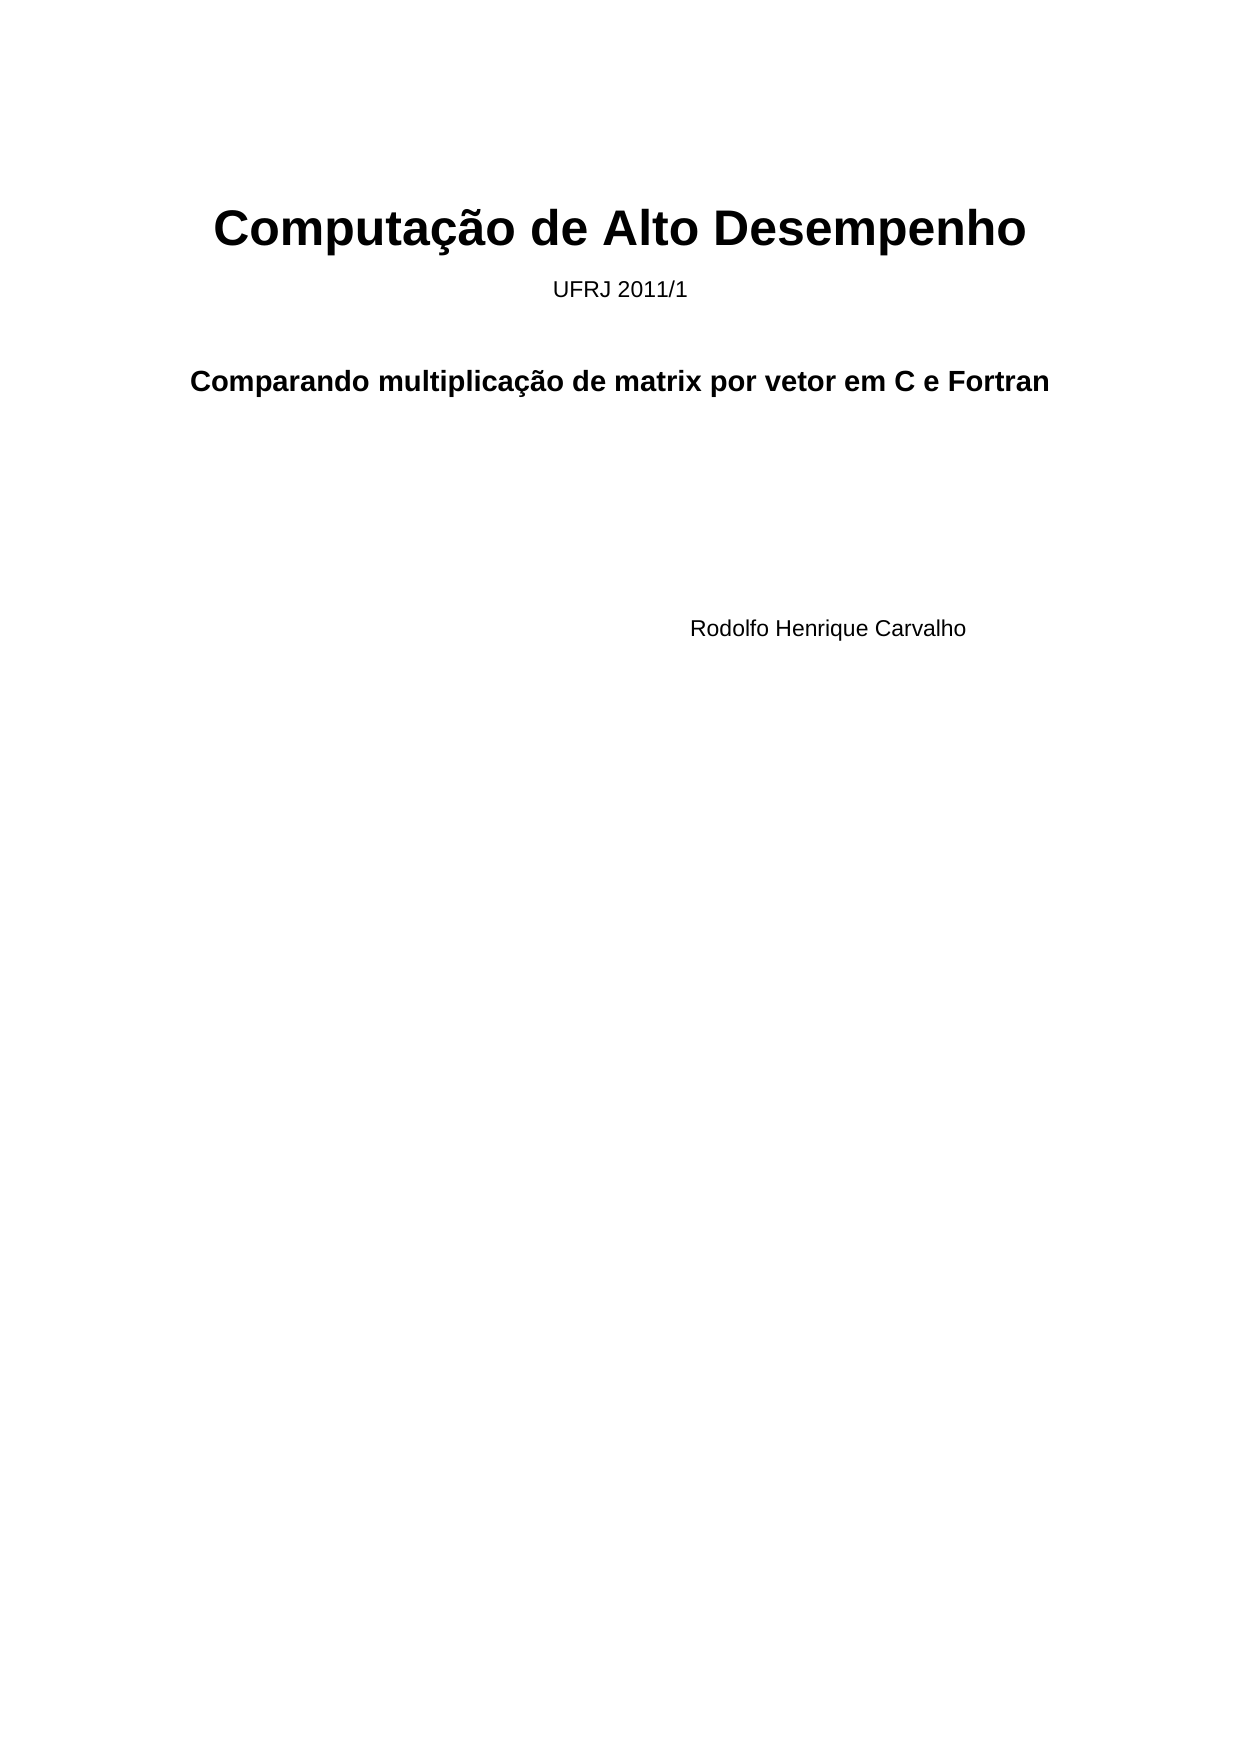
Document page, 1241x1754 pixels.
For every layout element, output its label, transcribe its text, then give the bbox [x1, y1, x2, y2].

subtitle Computação de Alto Desempenho [90, 200, 1150, 256]
text Rodolfo Henrique Carvalho [90, 616, 1150, 642]
text UFRJ 2011/1 [90, 277, 1150, 302]
subtitle Comparando multiplicação de matrix por vetor em C e Fortran [90, 364, 1150, 397]
